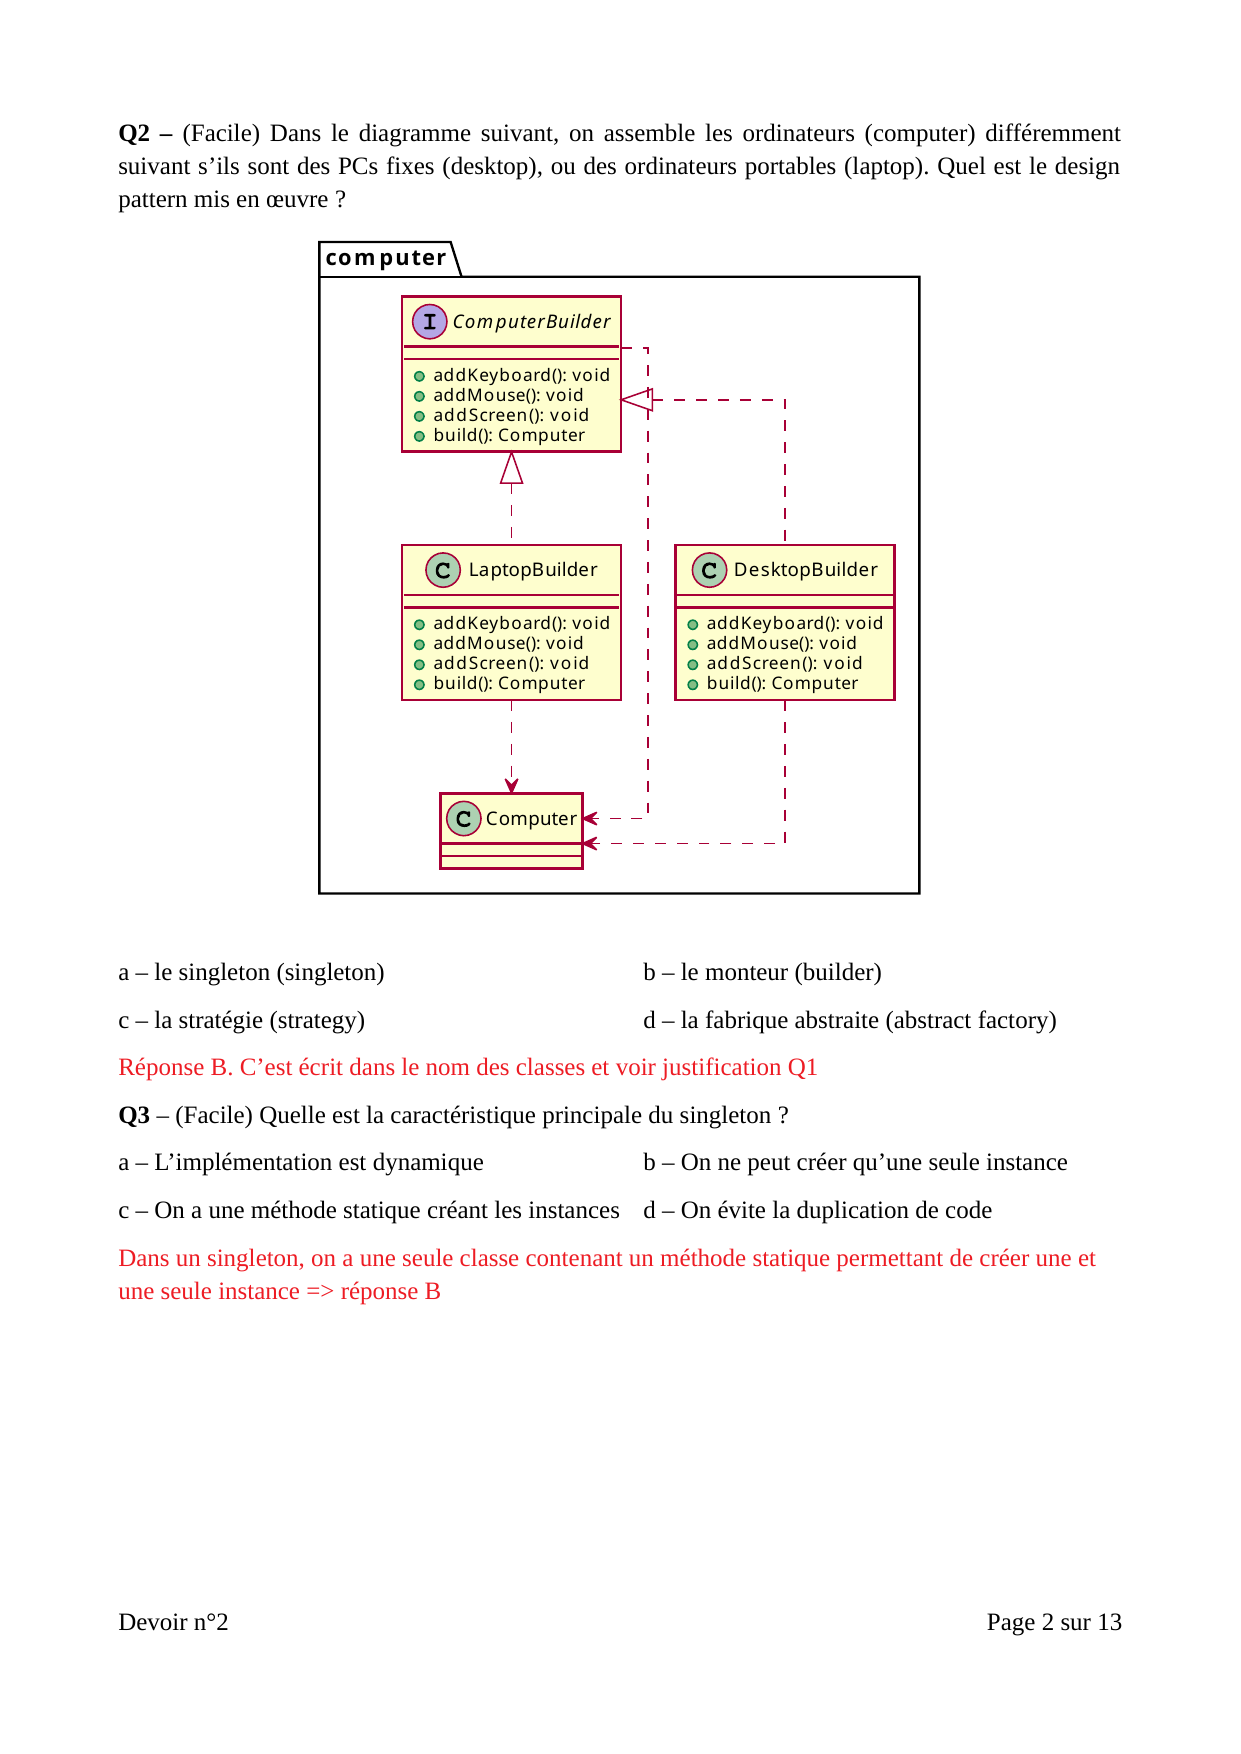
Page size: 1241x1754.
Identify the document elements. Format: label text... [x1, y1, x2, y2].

text c – la stratégie (strategy) d – la fabrique abstraite (abstract factory) [118, 1005, 1122, 1033]
text Q3 – (Facile) Quelle est la caractéristique principale du singleton ? [118, 1100, 1122, 1129]
text c – On a une méthode statique créant les instances d – On évite la duplication de code [118, 1195, 1122, 1224]
text Dans un singleton, on a une seule classe contenant un méthode statique permettant de créer une et une seule instance => réponse B [118, 1243, 1122, 1304]
text Q2 – (Facile) Dans le diagramme suivant, on assemble les ordinateurs (computer) différemment suivant s’ils sont des PCs fixes (desktop), ou des ordinateurs portables (laptop). Quel est le design pattern mis en œuvre ? [118, 118, 1122, 213]
text a – le singleton (singleton) b – le monteur (builder) [118, 957, 1122, 986]
text a – L’implémentation est dynamique b – On ne peut créer qu’une seule instance [118, 1147, 1122, 1176]
text Réponse B. C’est écrit dans le nom des classes et voir justification Q1 [118, 1052, 1122, 1081]
